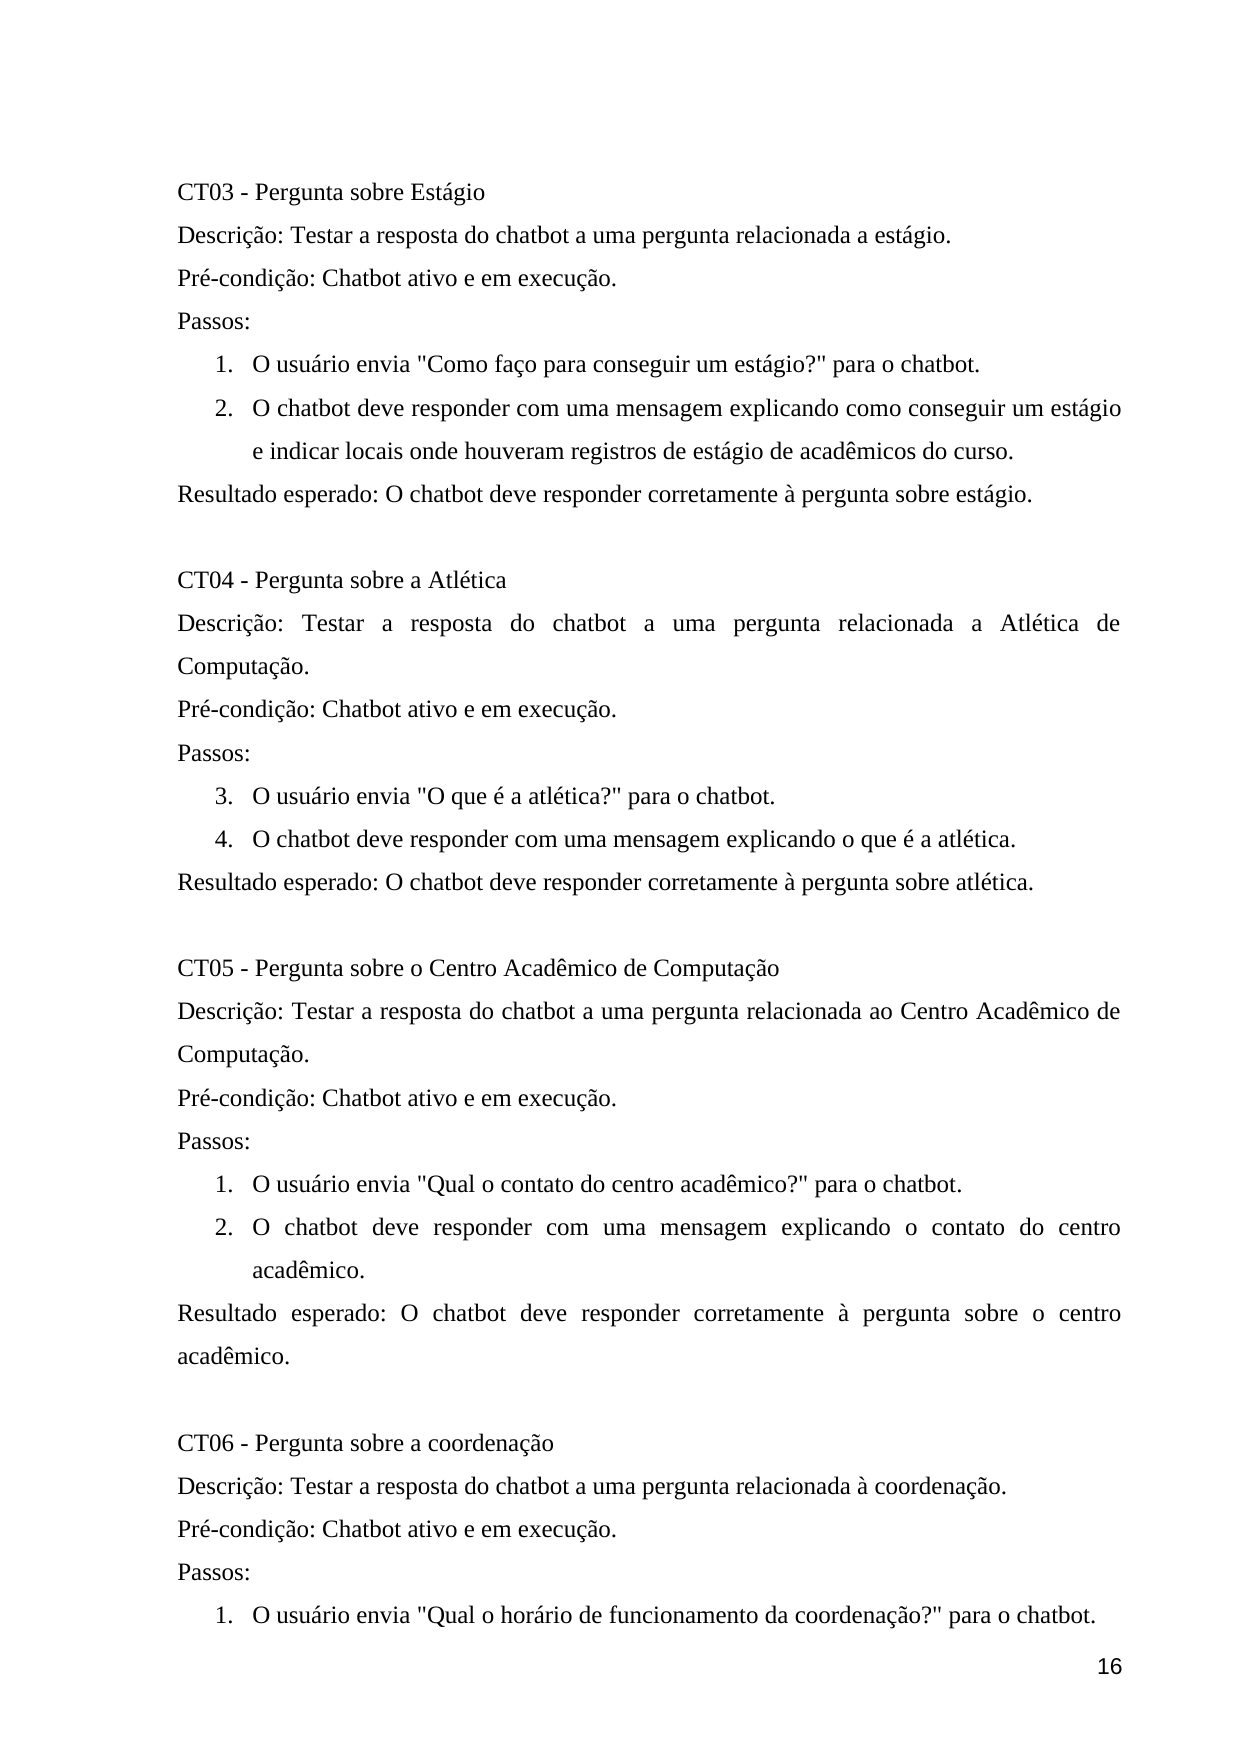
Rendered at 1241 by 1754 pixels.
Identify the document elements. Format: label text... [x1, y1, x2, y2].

text Passos: [177, 1126, 1122, 1154]
text Pré-condição: Chatbot ativo e em execução. [177, 263, 1122, 292]
text Resultado esperado: O chatbot deve responder corretamente à pergunta sobre o centro acadêmico. [177, 1298, 1122, 1370]
text Pré-condição: Chatbot ativo e em execução. [177, 1514, 1122, 1543]
text Passos: [177, 1557, 1122, 1586]
text Passos: [177, 738, 1122, 766]
list O usuário envia "Qual o horário de funcionamento da coordenação?" para o chatbot. [214, 1600, 1122, 1629]
list O usuário envia "O que é a atlética?" para o chatbot. [214, 781, 1122, 809]
list O chatbot deve responder com uma mensagem explicando como conseguir um estágio e indicar locais onde houveram registros de estágio de acadêmicos do curso. [214, 393, 1122, 464]
list O chatbot deve responder com uma mensagem explicando o que é a atlética. [214, 824, 1122, 853]
text CT05 - Pergunta sobre o Centro Acadêmico de Computação [177, 953, 1122, 982]
text Pré-condição: Chatbot ativo e em execução. [177, 1083, 1122, 1111]
text Descrição: Testar a resposta do chatbot a uma pergunta relacionada a Atlética de Computação. [177, 608, 1122, 680]
text CT04 - Pergunta sobre a Atlética [177, 565, 1122, 594]
list O usuário envia "Como faço para conseguir um estágio?" para o chatbot. [214, 349, 1122, 378]
text Resultado esperado: O chatbot deve responder corretamente à pergunta sobre atlética. [177, 867, 1122, 896]
text CT03 - Pergunta sobre Estágio [177, 177, 1122, 206]
text Resultado esperado: O chatbot deve responder corretamente à pergunta sobre estágio. [177, 479, 1122, 508]
text Pré-condição: Chatbot ativo e em execução. [177, 694, 1122, 723]
text CT06 - Pergunta sobre a coordenação [177, 1428, 1122, 1456]
text Descrição: Testar a resposta do chatbot a uma pergunta relacionada ao Centro Acadêmico de Computação. [177, 996, 1122, 1068]
text Descrição: Testar a resposta do chatbot a uma pergunta relacionada à coordenação. [177, 1471, 1122, 1499]
list O chatbot deve responder com uma mensagem explicando o contato do centro acadêmico. [214, 1212, 1122, 1284]
text Descrição: Testar a resposta do chatbot a uma pergunta relacionada a estágio. [177, 220, 1122, 249]
list O usuário envia "Qual o contato do centro acadêmico?" para o chatbot. [214, 1169, 1122, 1198]
text Passos: [177, 306, 1122, 335]
